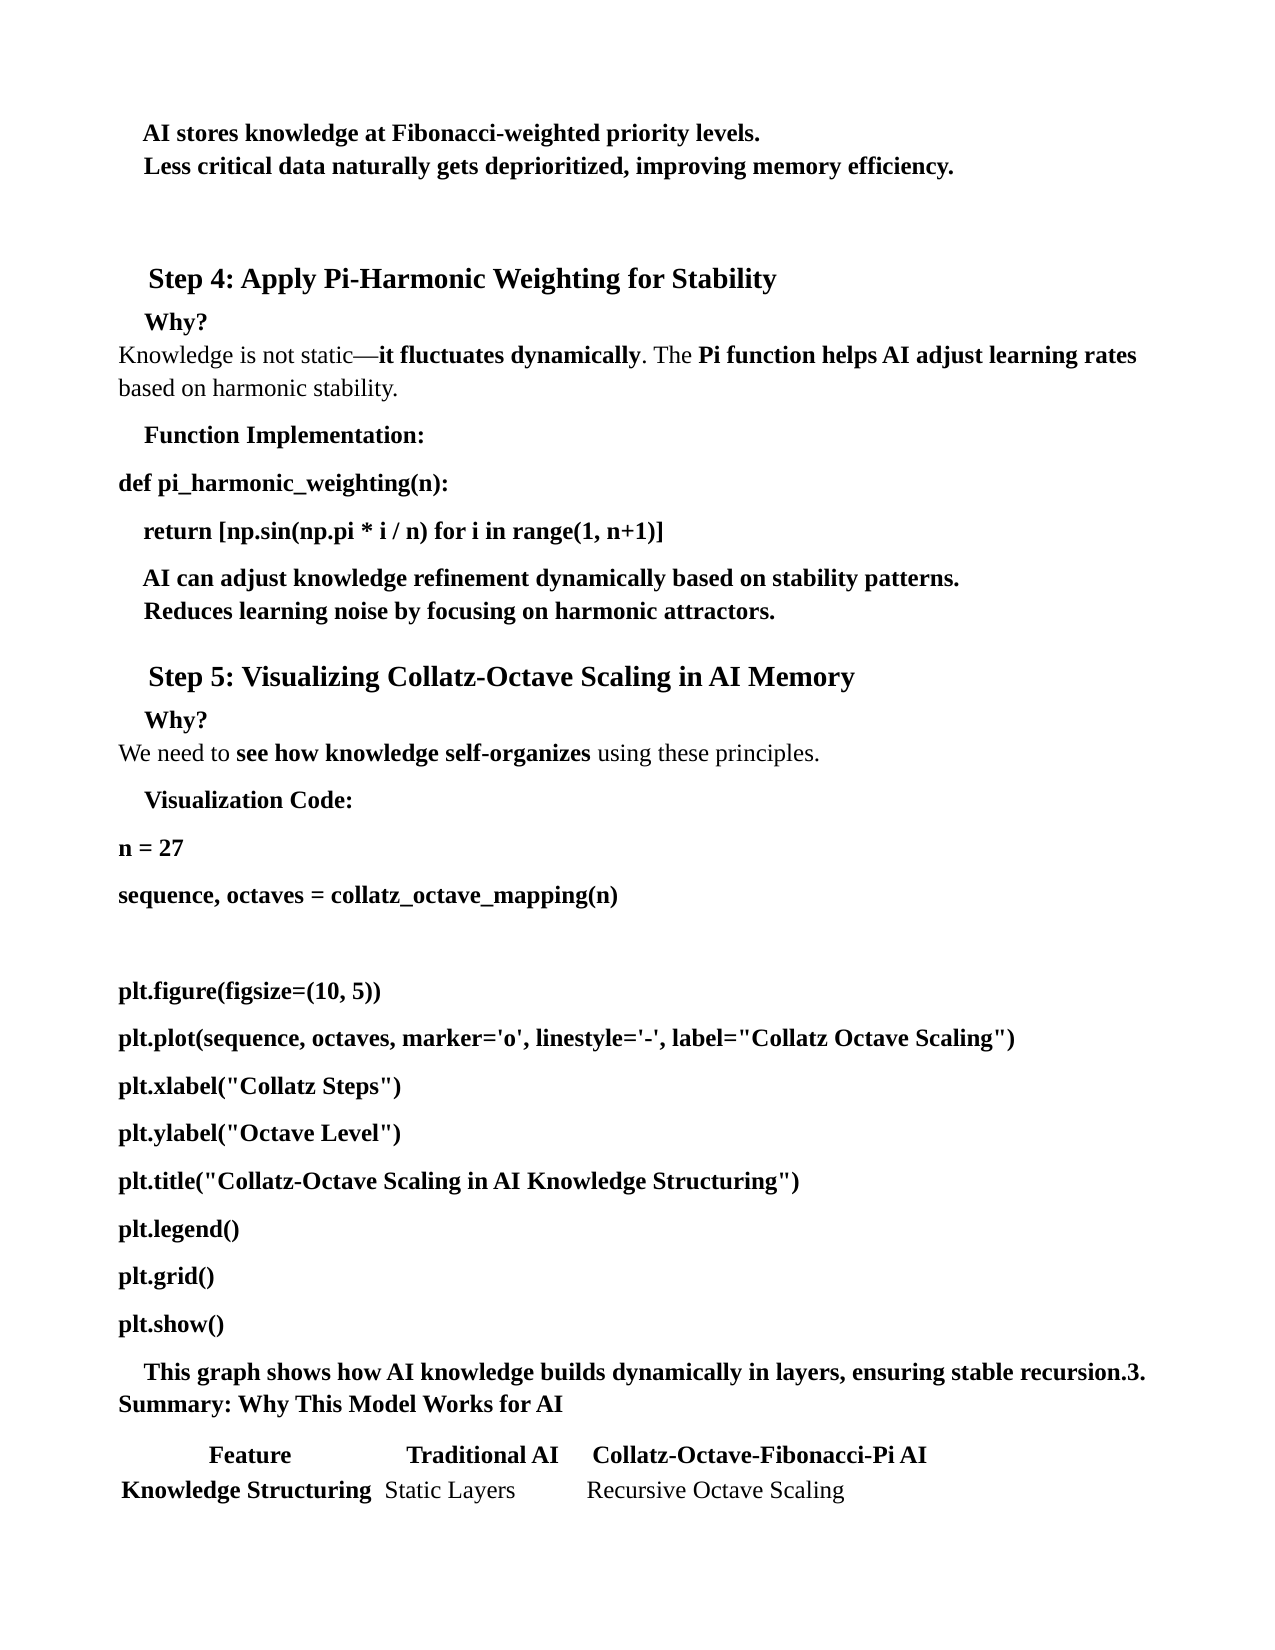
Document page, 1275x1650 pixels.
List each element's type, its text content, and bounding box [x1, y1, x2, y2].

text plt.figure(figsize=(10, 5)) [118, 976, 1157, 1004]
text 📌 Why? We need to see how knowledge self-organizes using these principles. [118, 705, 1157, 766]
table_cell Static Layers [381, 1472, 583, 1506]
text 📌 Why? Knowledge is not static—it fluctuates dynamically. The Pi function helps AI adjust learning rates based on harmonic stability. [118, 307, 1157, 402]
table_cell Knowledge Structuring [118, 1472, 381, 1506]
text plt.grid() [118, 1261, 1157, 1290]
text plt.ylabel("Octave Level") [118, 1118, 1157, 1147]
text sequence, octaves = collatz_octave_mapping(n) [118, 881, 1157, 909]
table_header Traditional AI [381, 1437, 583, 1472]
text def pi_harmonic_weighting(n): [118, 468, 1157, 497]
text ✅ This graph shows how AI knowledge builds dynamically in layers, ensuring stable recursion.3. Summary: Why This Model Works for AI [118, 1357, 1157, 1418]
table_cell Recursive Octave Scaling [584, 1472, 936, 1506]
text plt.show() [118, 1309, 1157, 1338]
text plt.xlabel("Collatz Steps") [118, 1071, 1157, 1100]
text n = 27 [118, 833, 1157, 862]
table_header Collatz-Octave-Fibonacci-Pi AI [584, 1437, 936, 1472]
text plt.title("Collatz-Octave Scaling in AI Knowledge Structuring") [118, 1166, 1157, 1195]
subtitle 📌 Step 4: Apply Pi-Harmonic Weighting for Stability [118, 261, 1157, 294]
text plt.plot(sequence, octaves, marker='o', linestyle='-', label="Collatz Octave Scaling") [118, 1023, 1157, 1052]
subtitle 📌 Step 5: Visualizing Collatz-Octave Scaling in AI Memory [118, 659, 1157, 692]
text 📌 Visualization Code: [118, 785, 1157, 814]
text ✅ AI can adjust knowledge refinement dynamically based on stability patterns. ✅ Reduces learning noise by focusing on harmonic attractors. [118, 563, 1157, 625]
text ✅ AI stores knowledge at Fibonacci-weighted priority levels. ✅ Less critical data naturally gets deprioritized, improving memory efficiency. [118, 118, 1157, 180]
table_header Feature [118, 1437, 381, 1472]
text plt.legend() [118, 1214, 1157, 1242]
text 📌 Function Implementation: [118, 421, 1157, 449]
text return [np.sin(np.pi * i / n) for i in range(1, n+1)] [118, 516, 1157, 544]
